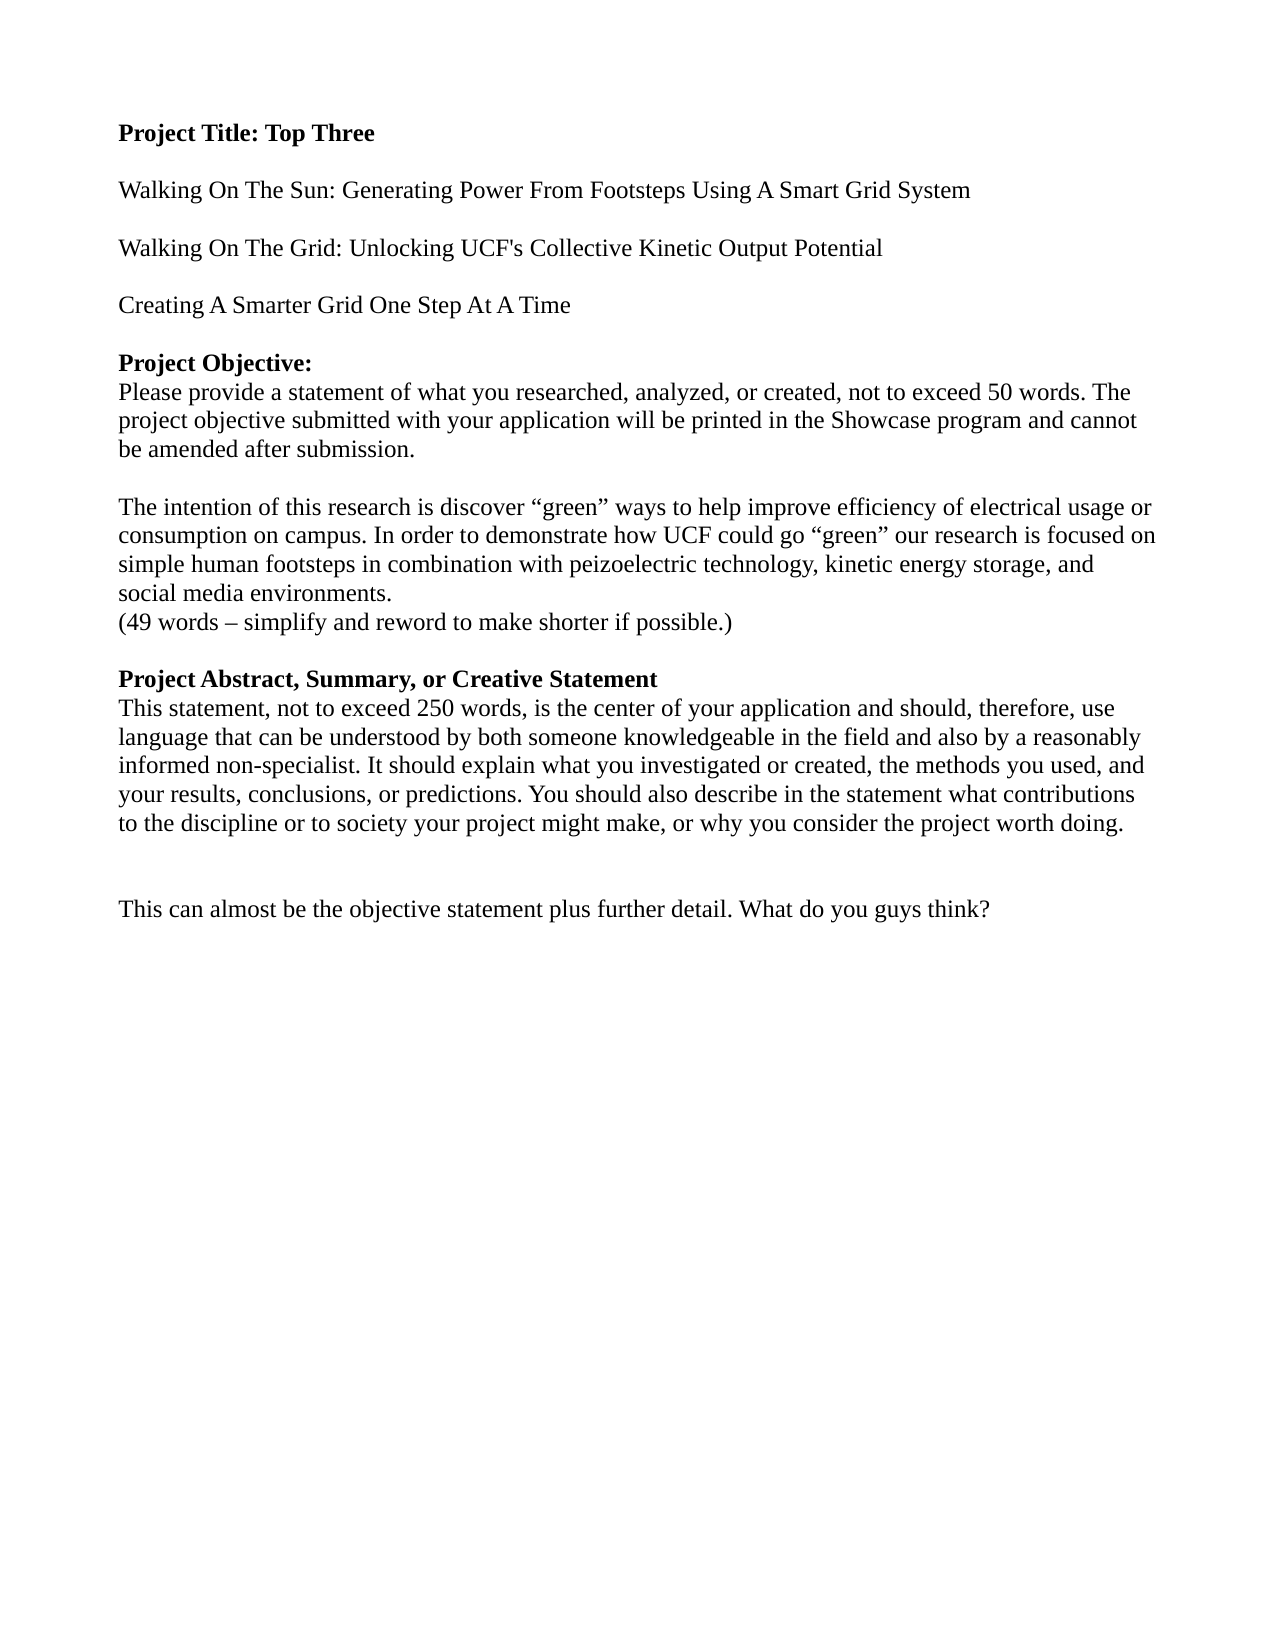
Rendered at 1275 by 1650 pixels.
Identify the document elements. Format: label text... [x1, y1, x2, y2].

text Project Abstract, Summary, or Creative Statement [118, 664, 1157, 693]
text Walking On The Sun: Generating Power From Footsteps Using A Smart Grid System [118, 176, 1157, 204]
text Walking On The Grid: Unlocking UCF's Collective Kinetic Output Potential [118, 233, 1157, 262]
text (49 words – simplify and reword to make shorter if possible.) [118, 607, 1157, 636]
text This can almost be the objective statement plus further detail. What do you guys think? [118, 894, 1157, 923]
text Creating A Smarter Grid One Step At A Time [118, 291, 1157, 319]
text The intention of this research is discover “green” ways to help improve efficiency of electrical usage or consumption on campus. In order to demonstrate how UCF could go “green” our research is focused on simple human footsteps in combination with peizoelectric technology, kinetic energy storage, and social media environments. [118, 492, 1157, 607]
text Project Objective: [118, 348, 1157, 377]
text Please provide a statement of what you researched, analyzed, or created, not to exceed 50 words. The project objective submitted with your application will be printed in the Showcase program and cannot be amended after submission. [118, 377, 1157, 463]
text This statement, not to exceed 250 words, is the center of your application and should, therefore, use language that can be understood by both someone knowledgeable in the field and also by a reasonably informed non-specialist. It should explain what you investigated or created, the methods you used, and your results, conclusions, or predictions. You should also describe in the statement what contributions to the discipline or to society your project might make, or why you consider the project worth doing. [118, 693, 1157, 837]
text Project Title: Top Three [118, 118, 1157, 147]
